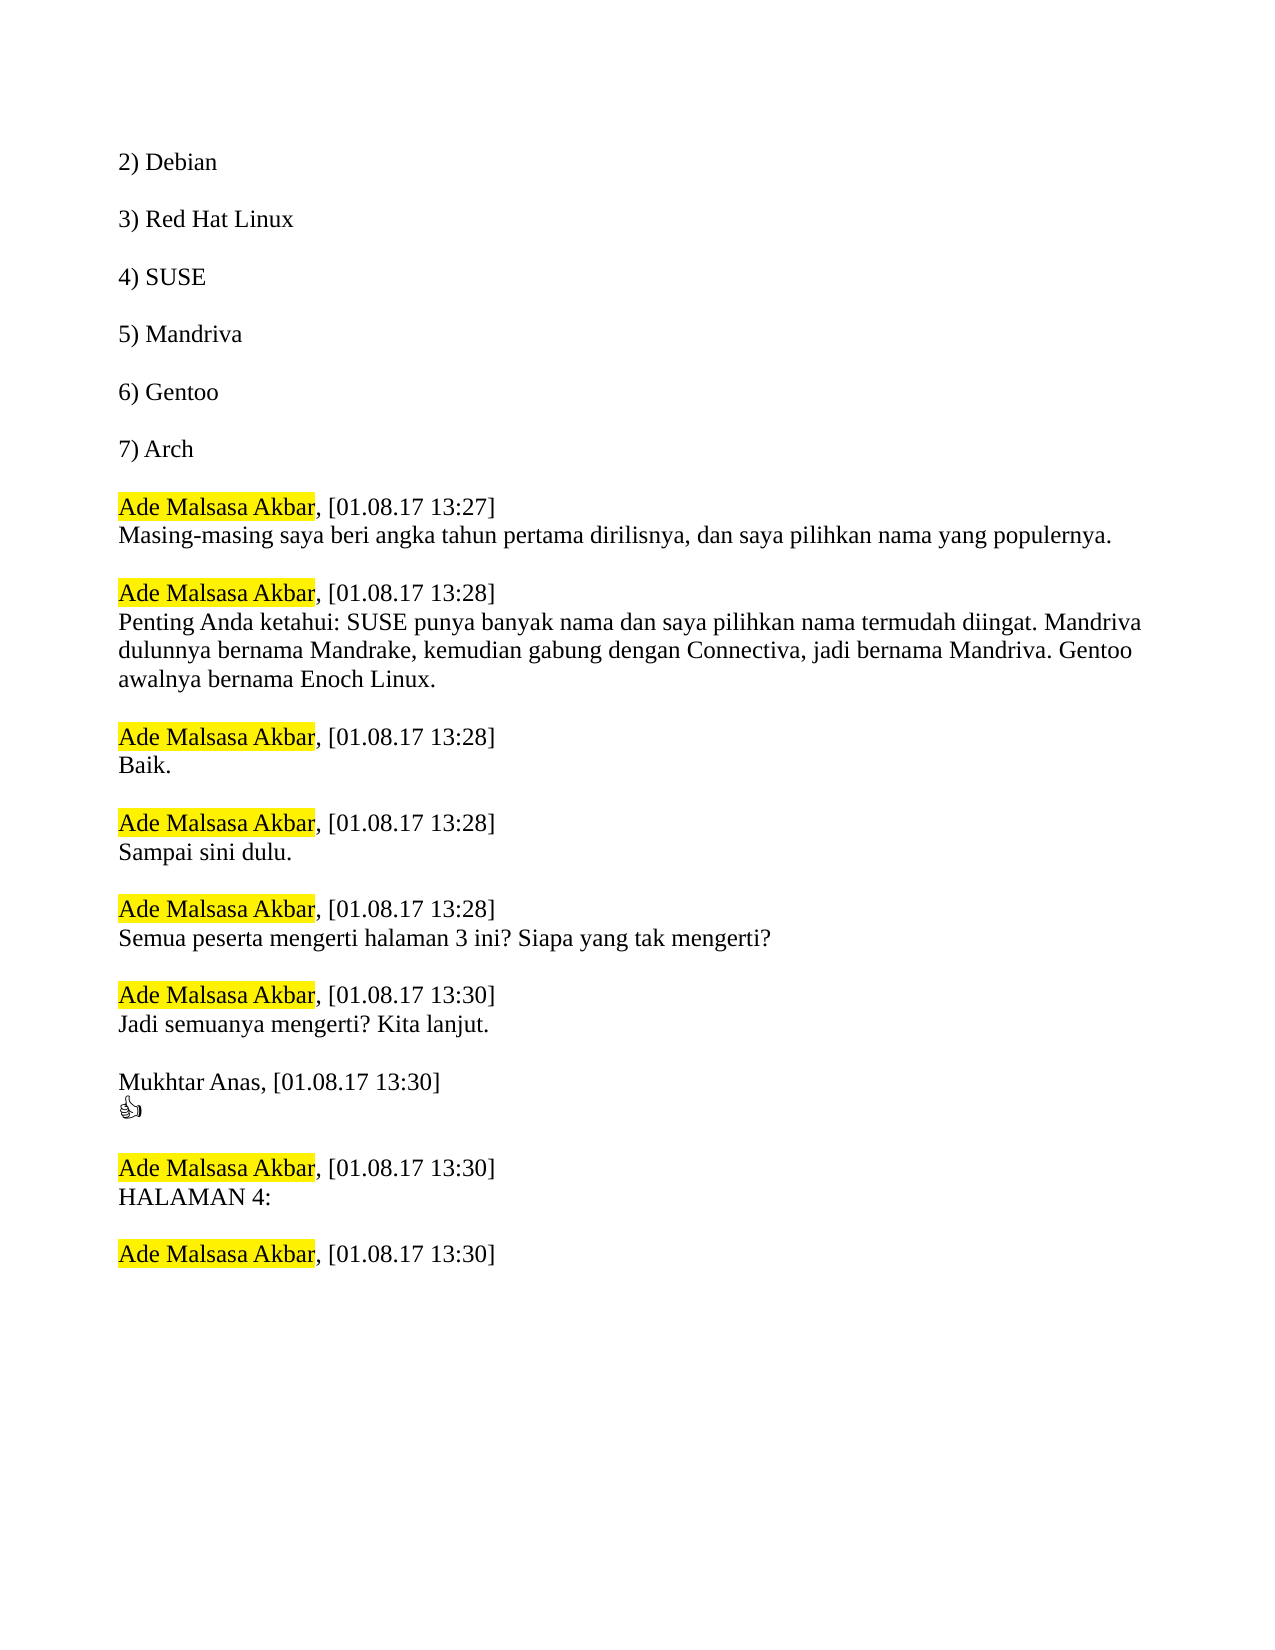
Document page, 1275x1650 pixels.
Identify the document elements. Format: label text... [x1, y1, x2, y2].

text Ade Malsasa Akbar, [01.08.17 13:28] [118, 578, 1157, 607]
text Ade Malsasa Akbar, [01.08.17 13:28] [118, 894, 1157, 923]
text Masing-masing saya beri angka tahun pertama dirilisnya, dan saya pilihkan nama yang populernya. [118, 521, 1157, 549]
text 2) Debian [118, 147, 1157, 176]
text Ade Malsasa Akbar, [01.08.17 13:28] [118, 722, 1157, 751]
text 3) Red Hat Linux [118, 204, 1157, 233]
text Penting Anda ketahui: SUSE punya banyak nama dan saya pilihkan nama termudah diingat. Mandriva dulunnya bernama Mandrake, kemudian gabung dengan Connectiva, jadi bernama Mandriva. Gentoo awalnya bernama Enoch Linux. [118, 607, 1157, 693]
text Mukhtar Anas, [01.08.17 13:30] [118, 1067, 1157, 1096]
text Ade Malsasa Akbar, [01.08.17 13:30] [118, 1153, 1157, 1182]
text Ade Malsasa Akbar, [01.08.17 13:30] [118, 981, 1157, 1009]
text Sampai sini dulu. [118, 837, 1157, 866]
text HALAMAN 4: [118, 1182, 1157, 1211]
text 👍 [118, 1096, 1157, 1124]
text Semua peserta mengerti halaman 3 ini? Siapa yang tak mengerti? [118, 923, 1157, 952]
text Ade Malsasa Akbar, [01.08.17 13:28] [118, 808, 1157, 837]
text 5) Mandriva [118, 319, 1157, 348]
text Jadi semuanya mengerti? Kita lanjut. [118, 1009, 1157, 1038]
text 7) Arch [118, 434, 1157, 463]
text Baik. [118, 751, 1157, 779]
text Ade Malsasa Akbar, [01.08.17 13:27] [118, 492, 1157, 521]
text Ade Malsasa Akbar, [01.08.17 13:30] [118, 1239, 1157, 1268]
text 6) Gentoo [118, 377, 1157, 406]
text 4) SUSE [118, 262, 1157, 291]
